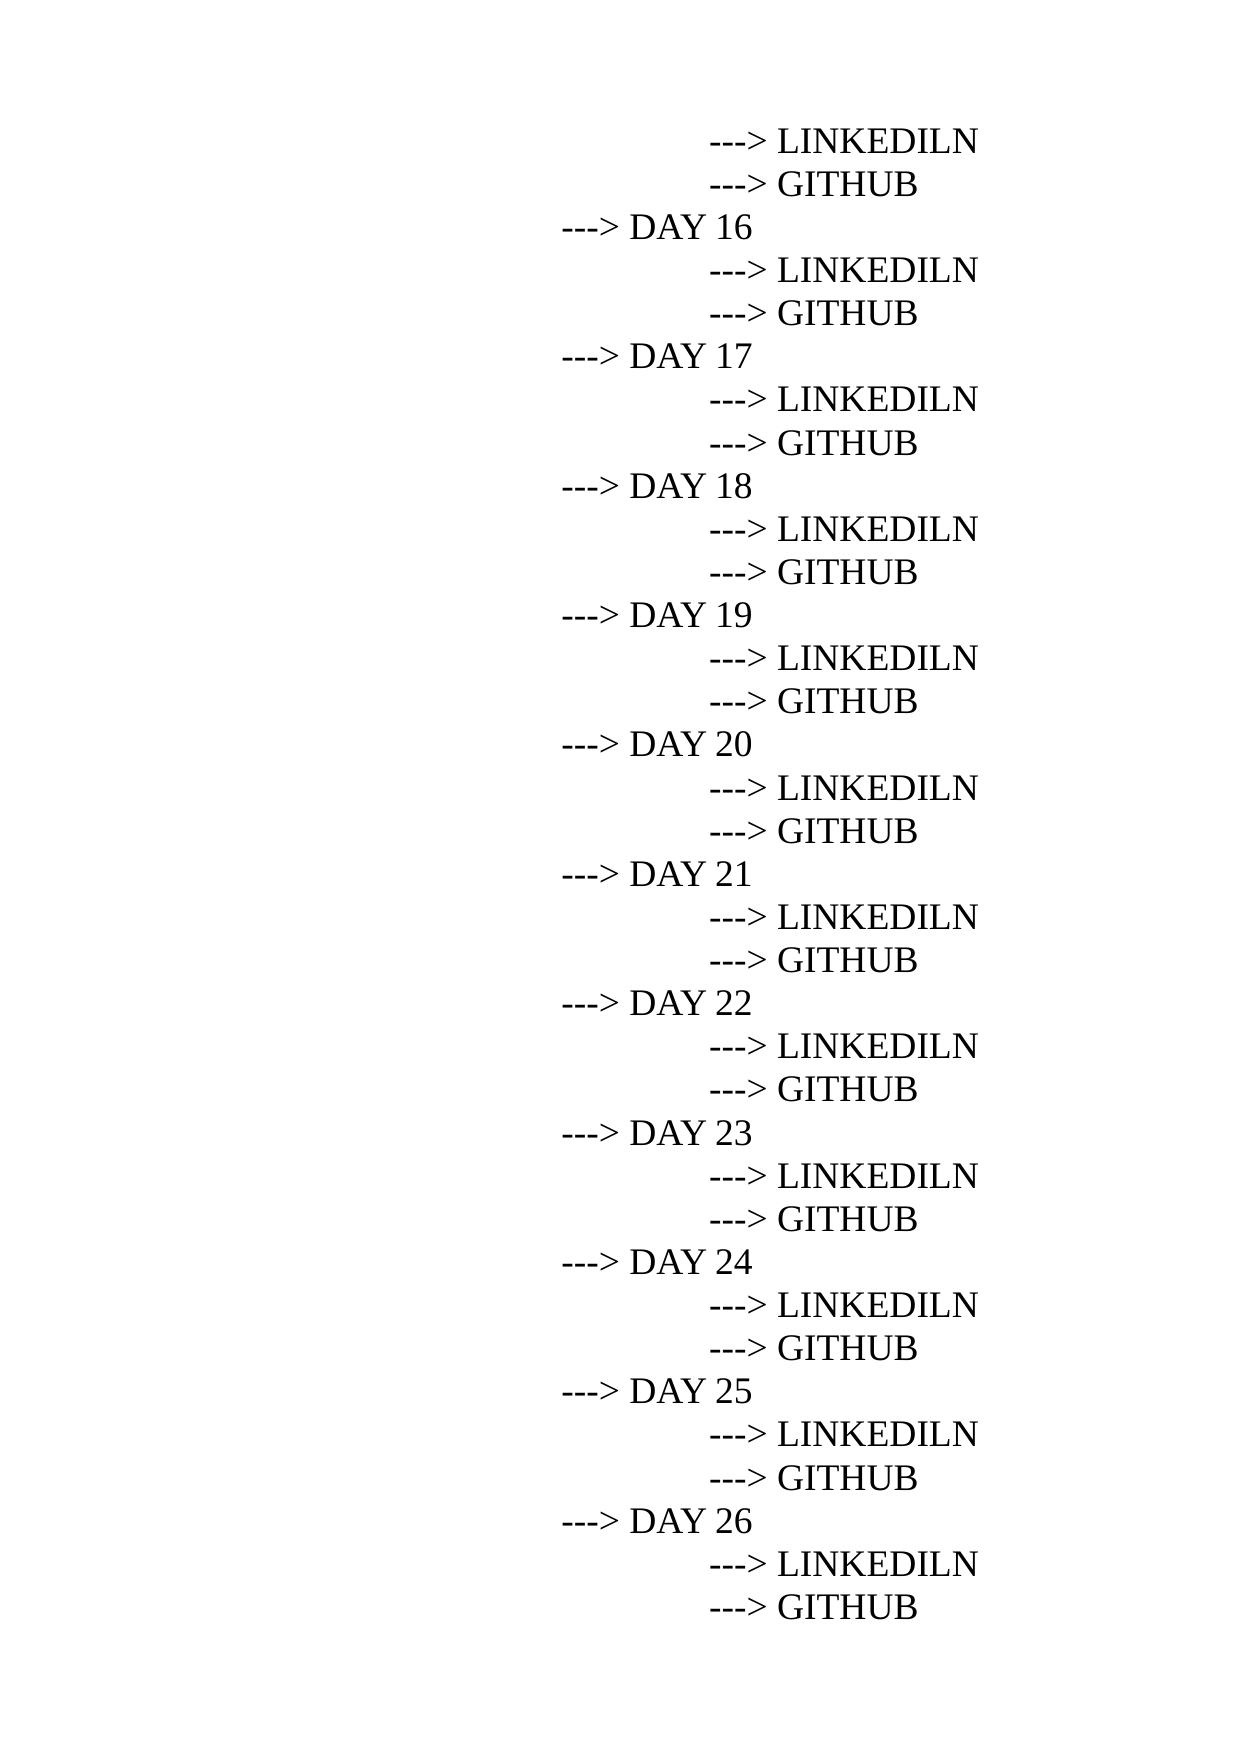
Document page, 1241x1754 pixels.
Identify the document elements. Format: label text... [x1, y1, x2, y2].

text ---> GITHUB [118, 1067, 1122, 1110]
text ---> GITHUB [118, 679, 1122, 722]
text ---> DAY 25 [118, 1369, 1122, 1412]
text ---> LINKEDILN [118, 118, 1122, 161]
text ---> LINKEDILN [118, 1412, 1122, 1455]
text ---> GITHUB [118, 1326, 1122, 1369]
text ---> LINKEDILN [118, 1024, 1122, 1067]
text ---> GITHUB [118, 1196, 1122, 1239]
text ---> DAY 17 [118, 334, 1122, 377]
text ---> LINKEDILN [118, 765, 1122, 808]
text ---> GITHUB [118, 161, 1122, 204]
text ---> DAY 24 [118, 1239, 1122, 1282]
text ---> GITHUB [118, 291, 1122, 334]
text ---> LINKEDILN [118, 247, 1122, 291]
text ---> DAY 23 [118, 1110, 1122, 1153]
text ---> LINKEDILN [118, 506, 1122, 549]
text ---> GITHUB [118, 1584, 1122, 1627]
text ---> DAY 19 [118, 592, 1122, 636]
text ---> GITHUB [118, 937, 1122, 981]
text ---> LINKEDILN [118, 636, 1122, 679]
text ---> GITHUB [118, 808, 1122, 851]
text ---> LINKEDILN [118, 1541, 1122, 1584]
text ---> GITHUB [118, 1455, 1122, 1498]
text ---> DAY 21 [118, 851, 1122, 894]
text ---> GITHUB [118, 549, 1122, 592]
text ---> DAY 18 [118, 463, 1122, 506]
text ---> DAY 26 [118, 1498, 1122, 1541]
text ---> LINKEDILN [118, 1282, 1122, 1326]
text ---> DAY 16 [118, 204, 1122, 247]
text ---> LINKEDILN [118, 894, 1122, 937]
text ---> LINKEDILN [118, 377, 1122, 420]
text ---> DAY 20 [118, 722, 1122, 765]
text ---> LINKEDILN [118, 1153, 1122, 1196]
text ---> GITHUB [118, 420, 1122, 463]
text ---> DAY 22 [118, 981, 1122, 1024]
